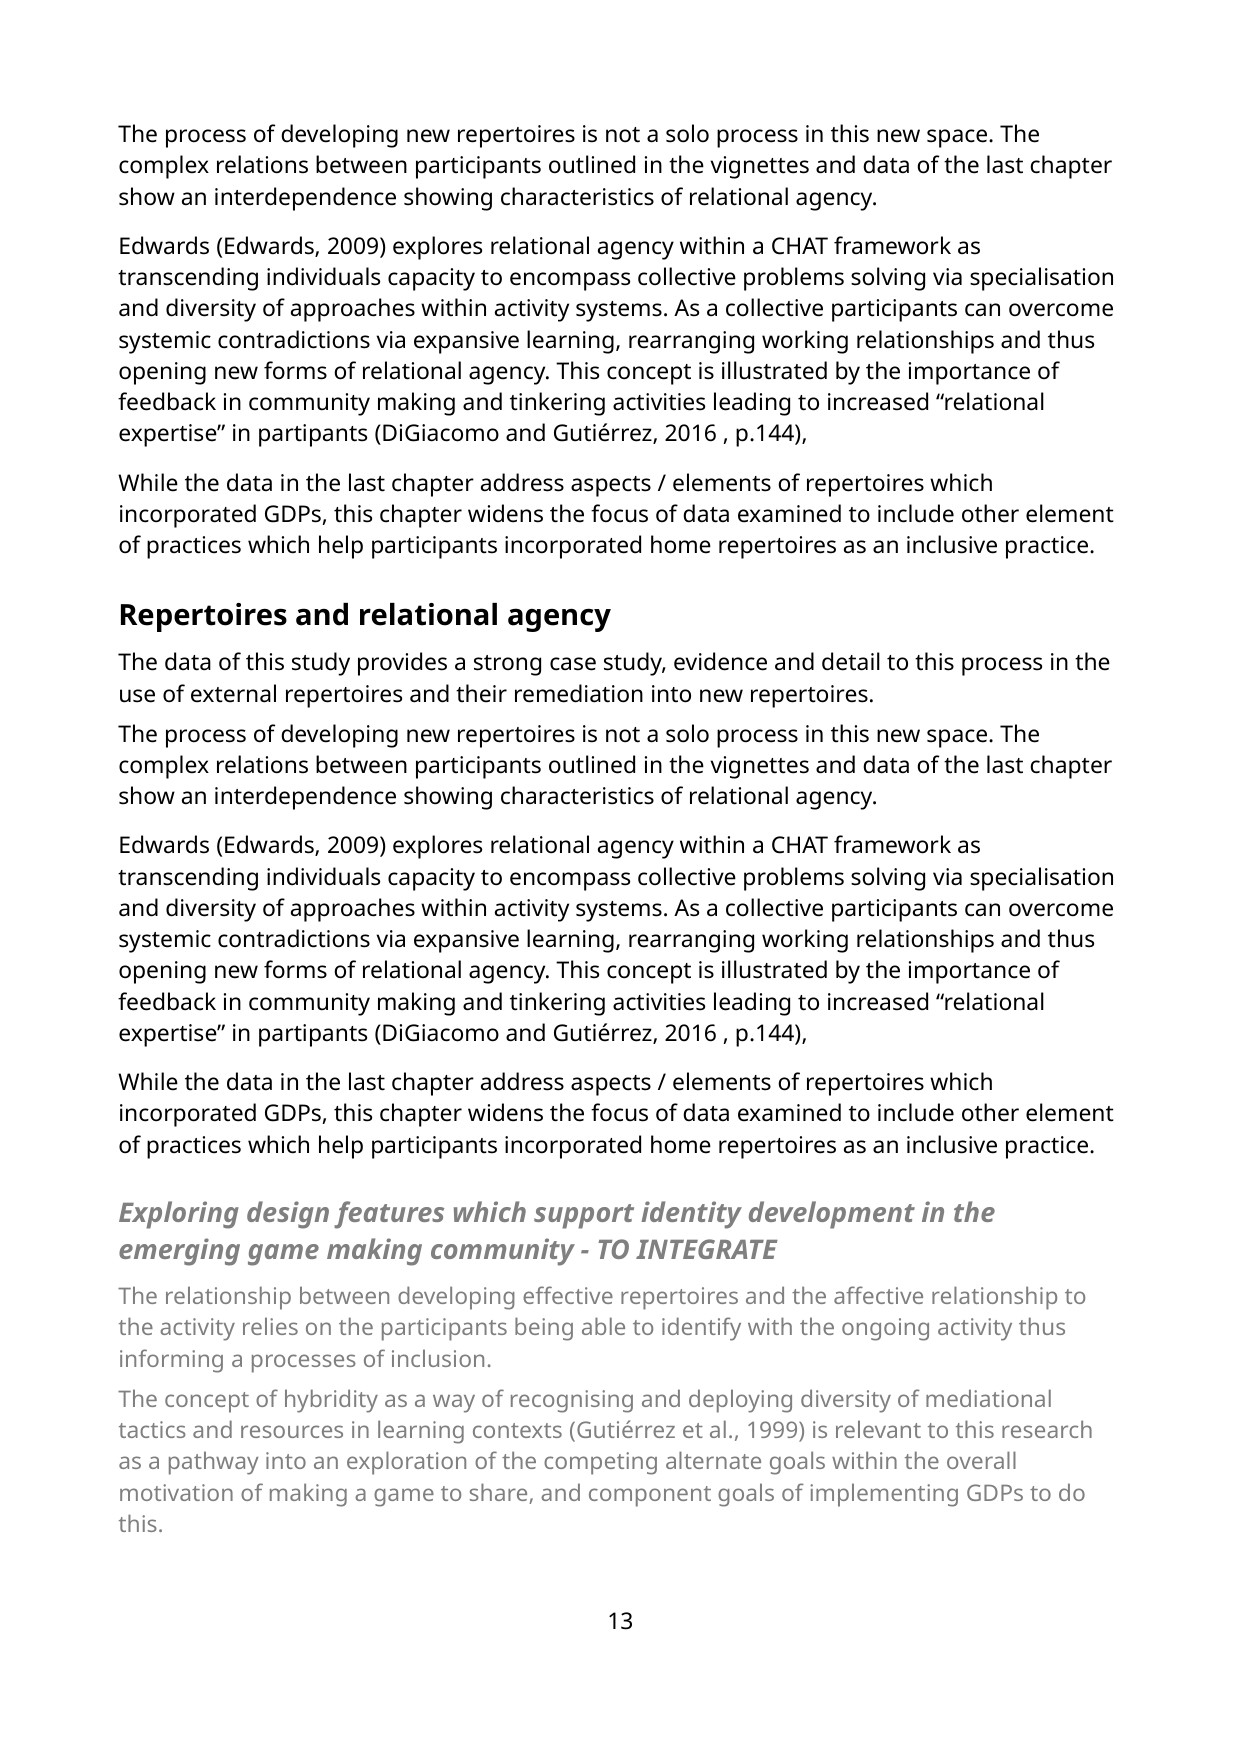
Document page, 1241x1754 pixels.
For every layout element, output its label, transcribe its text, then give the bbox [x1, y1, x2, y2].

subtitle Repertoires and relational agency [118, 594, 1122, 634]
text While the data in the last chapter address aspects / elements of repertoires which incorporated GDPs, this chapter widens the focus of data examined to include other element of practices which help participants incorporated home repertoires as an inclusive practice. [118, 466, 1122, 560]
text The concept of hybridity as a way of recognising and deploying diversity of mediational tactics and resources in learning contexts (Gutiérrez et al., 1999) is relevant to this research as a pathway into an exploration of the competing alternate goals within the overall motivation of making a game to share, and component goals of implementing GDPs to do this. [118, 1383, 1122, 1539]
text The data of this study provides a strong case study, evidence and detail to this process in the use of external repertoires and their remediation into new repertoires. [118, 646, 1122, 709]
subtitle Exploring design features which support identity development in the emerging game making community - TO INTEGRATE [118, 1194, 1122, 1268]
text The process of developing new repertoires is not a solo process in this new space. The complex relations between participants outlined in the vignettes and data of the last chapter show an interdependence showing characteristics of relational agency. [118, 118, 1122, 212]
text Edwards (Edwards, 2009) explores relational agency within a CHAT framework as transcending individuals capacity to encompass collective problems solving via specialisation and diversity of approaches within activity systems. As a collective participants can overcome systemic contradictions via expansive learning, rearranging working relationships and thus opening new forms of relational agency. This concept is illustrated by the importance of feedback in community making and tinkering activities leading to increased “relational expertise” in partipants (DiGiacomo and Gutiérrez, 2016 , p.144), [118, 829, 1122, 1048]
text The relationship between developing effective repertoires and the affective relationship to the activity relies on the participants being able to identify with the ongoing activity thus informing a processes of inclusion. [118, 1280, 1122, 1374]
text While the data in the last chapter address aspects / elements of repertoires which incorporated GDPs, this chapter widens the focus of data examined to include other element of practices which help participants incorporated home repertoires as an inclusive practice. [118, 1066, 1122, 1160]
text The process of developing new repertoires is not a solo process in this new space. The complex relations between participants outlined in the vignettes and data of the last chapter show an interdependence showing characteristics of relational agency. [118, 718, 1122, 812]
text Edwards (Edwards, 2009) explores relational agency within a CHAT framework as transcending individuals capacity to encompass collective problems solving via specialisation and diversity of approaches within activity systems. As a collective participants can overcome systemic contradictions via expansive learning, rearranging working relationships and thus opening new forms of relational agency. This concept is illustrated by the importance of feedback in community making and tinkering activities leading to increased “relational expertise” in partipants (DiGiacomo and Gutiérrez, 2016 , p.144), [118, 230, 1122, 448]
